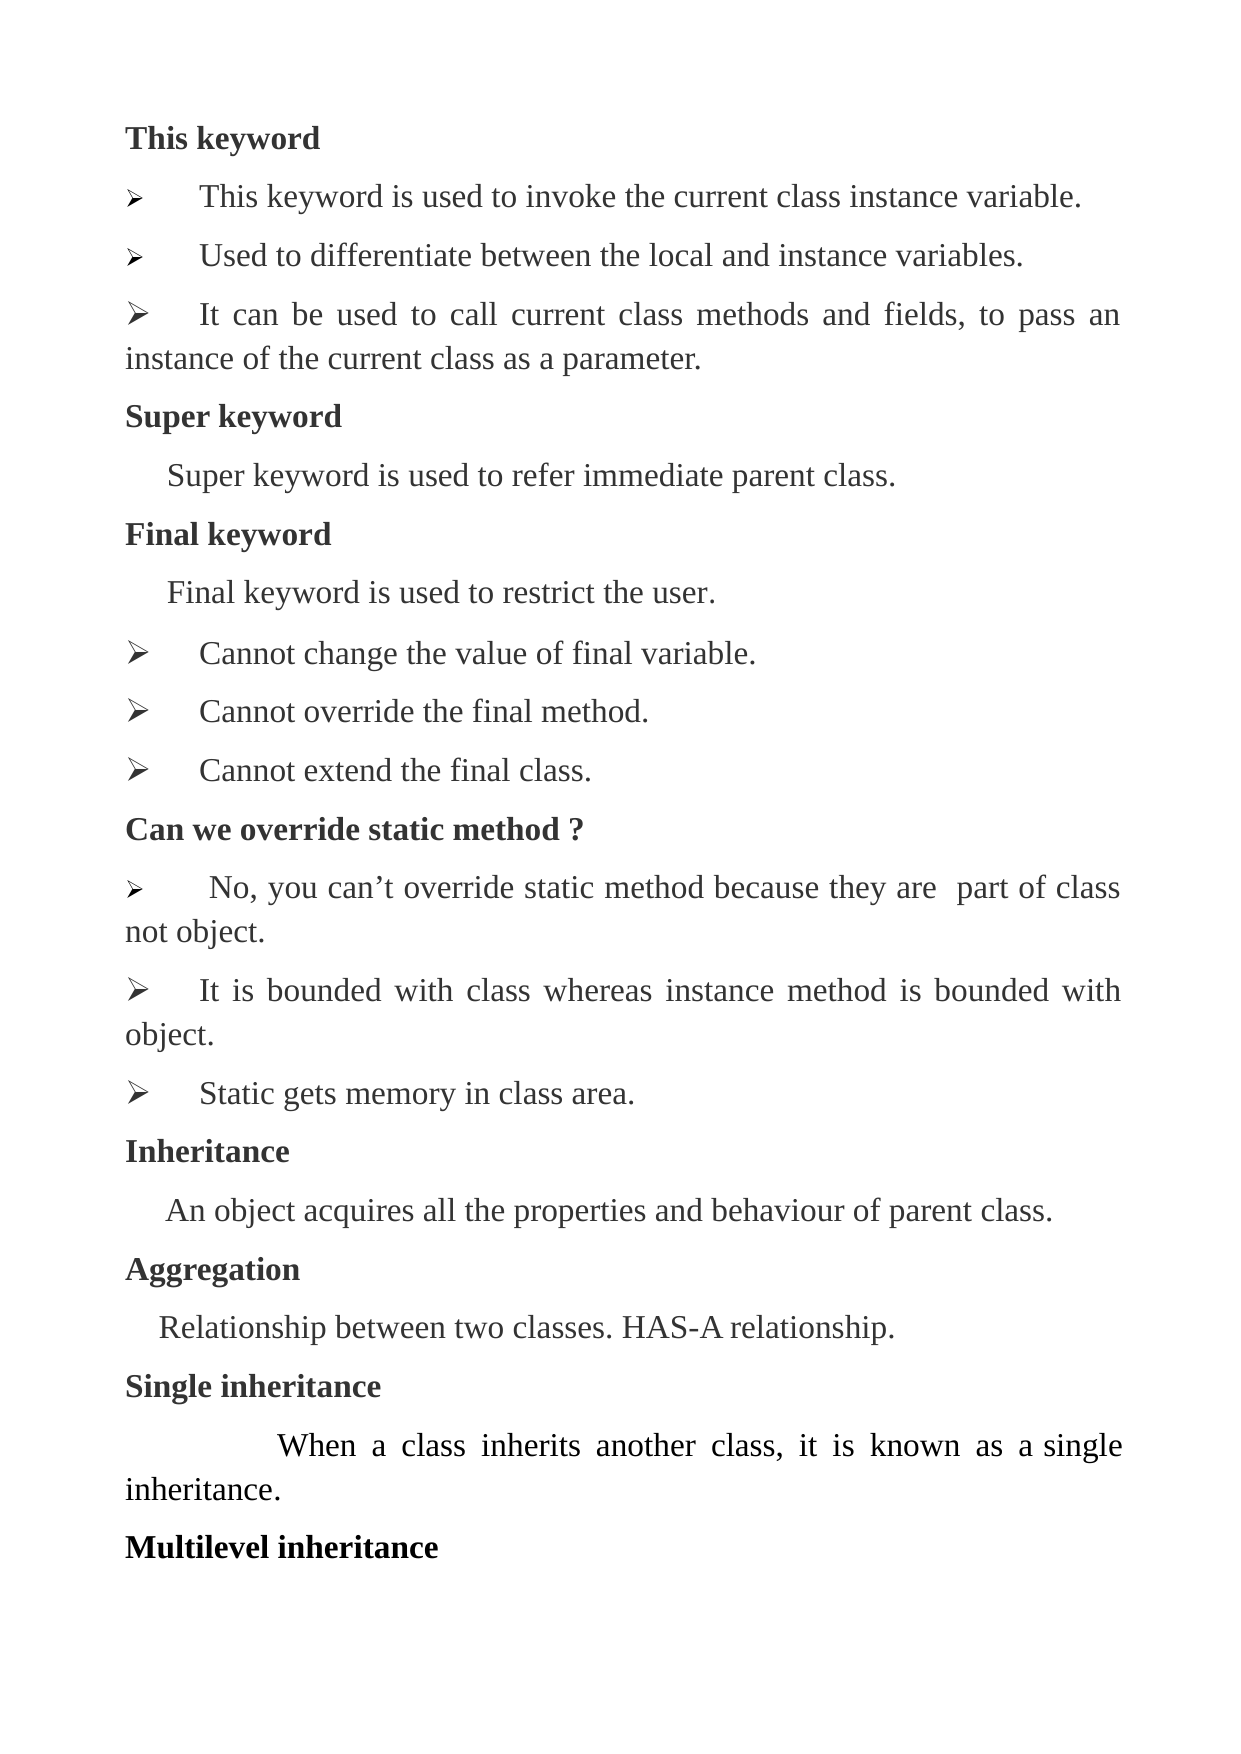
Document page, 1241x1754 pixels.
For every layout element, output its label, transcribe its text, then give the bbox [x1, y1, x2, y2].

text Multilevel inheritance [125, 1527, 1122, 1566]
text An object acquires all the properties and behaviour of parent class. [125, 1190, 1122, 1228]
list Cannot change the value of final variable. [125, 633, 1122, 671]
text Super keyword is used to refer immediate parent class. [125, 455, 1122, 494]
text This keyword [125, 118, 1122, 156]
list No, you can’t override static method because they are part of class not object. [125, 867, 1122, 950]
text Super keyword [125, 397, 1122, 435]
text Relationship between two classes. HAS-A relationship. [125, 1307, 1122, 1346]
text Single inheritance [125, 1366, 1122, 1404]
text When a class inherits another class, it is known as a single inheritance. [125, 1425, 1122, 1507]
list Cannot extend the final class. [125, 750, 1122, 788]
list It is bounded with class whereas instance method is bounded with object. [125, 970, 1122, 1053]
text Can we override static method ? [125, 809, 1122, 847]
list Used to differentiate between the local and instance variables. [125, 235, 1122, 274]
list This keyword is used to invoke the current class instance variable. [125, 177, 1122, 215]
text Inheritance [125, 1132, 1122, 1170]
text Final keyword [125, 514, 1122, 552]
text Aggregation [125, 1249, 1122, 1287]
list Static gets memory in class area. [125, 1073, 1122, 1111]
text Final keyword is used to restrict the user. [125, 573, 1122, 612]
list It can be used to call current class methods and fields, to pass an instance of the current class as a parameter. [125, 294, 1122, 376]
list Cannot override the final method. [125, 692, 1122, 730]
